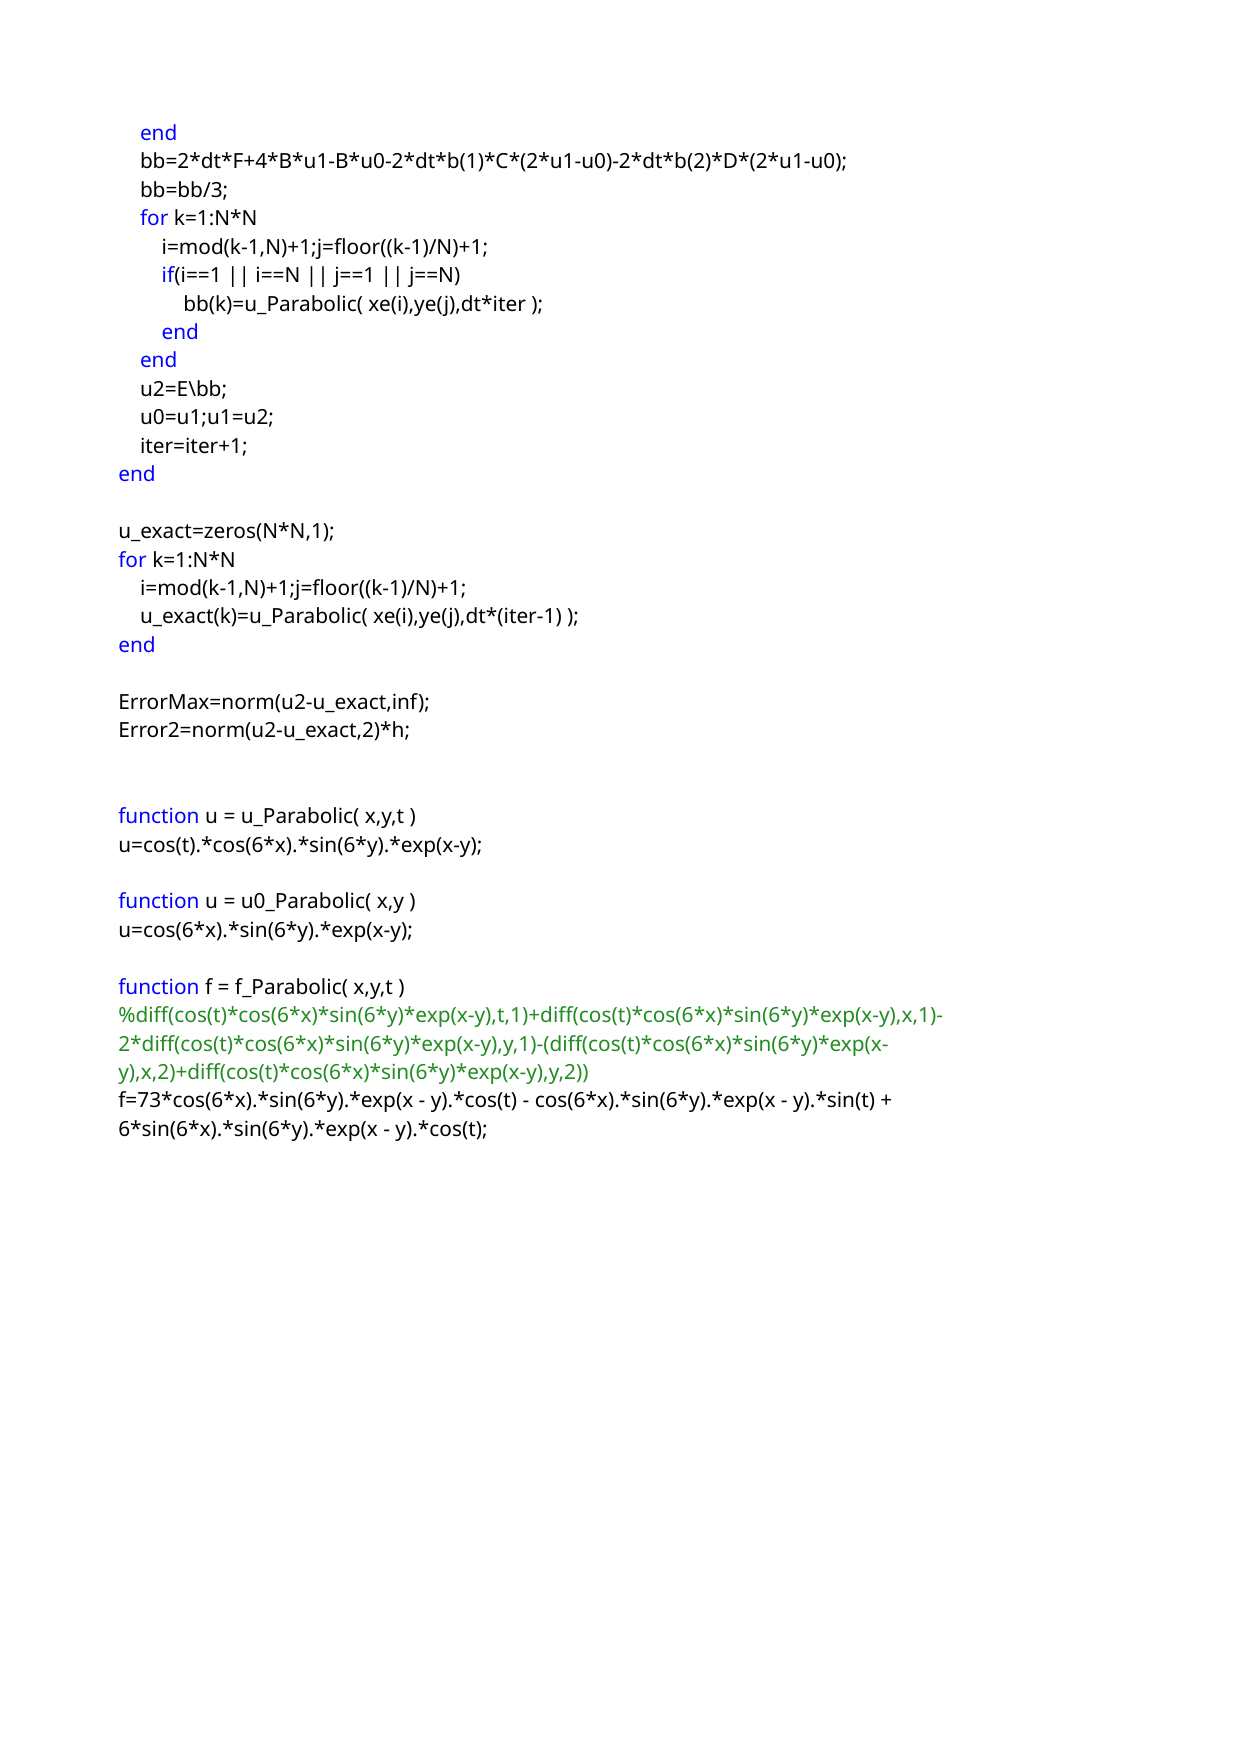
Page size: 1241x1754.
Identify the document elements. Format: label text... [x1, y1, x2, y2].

text u_exact=zeros(N*N,1); [118, 516, 1122, 545]
text bb(k)=u_Parabolic( xe(i),ye(j),dt*iter ); [118, 289, 1122, 317]
text %diff(cos(t)*cos(6*x)*sin(6*y)*exp(x-y),t,1)+diff(cos(t)*cos(6*x)*sin(6*y)*exp(x-y),x,1)-2*diff(cos(t)*cos(6*x)*sin(6*y)*exp(x-y),y,1)-(diff(cos(t)*cos(6*x)*sin(6*y)*exp(x-y),x,2)+diff(cos(t)*cos(6*x)*sin(6*y)*exp(x-y),y,2)) [118, 1000, 1122, 1086]
text i=mod(k-1,N)+1;j=floor((k-1)/N)+1; [118, 232, 1122, 260]
text end [118, 118, 1122, 147]
text i=mod(k-1,N)+1;j=floor((k-1)/N)+1; [118, 573, 1122, 602]
text u_exact(k)=u_Parabolic( xe(i),ye(j),dt*(iter-1) ); [118, 602, 1122, 630]
text Error2=norm(u2-u_exact,2)*h; [118, 715, 1122, 744]
text for k=1:N*N [118, 545, 1122, 573]
text u=cos(6*x).*sin(6*y).*exp(x-y); [118, 915, 1122, 943]
text function u = u0_Parabolic( x,y ) [118, 887, 1122, 915]
text u0=u1;u1=u2; [118, 402, 1122, 431]
text function u = u_Parabolic( x,y,t ) [118, 801, 1122, 830]
text end [118, 317, 1122, 346]
text bb=bb/3; [118, 175, 1122, 203]
text u2=E\bb; [118, 374, 1122, 402]
text end [118, 630, 1122, 658]
text end [118, 459, 1122, 488]
text u=cos(t).*cos(6*x).*sin(6*y).*exp(x-y); [118, 830, 1122, 858]
text for k=1:N*N [118, 203, 1122, 232]
text if(i==1 || i==N || j==1 || j==N) [118, 260, 1122, 289]
text end [118, 346, 1122, 374]
text iter=iter+1; [118, 431, 1122, 459]
text ErrorMax=norm(u2-u_exact,inf); [118, 687, 1122, 715]
text function f = f_Parabolic( x,y,t ) [118, 972, 1122, 1000]
text f=73*cos(6*x).*sin(6*y).*exp(x - y).*cos(t) - cos(6*x).*sin(6*y).*exp(x - y).*sin(t) + 6*sin(6*x).*sin(6*y).*exp(x - y).*cos(t); [118, 1086, 1122, 1142]
text bb=2*dt*F+4*B*u1-B*u0-2*dt*b(1)*C*(2*u1-u0)-2*dt*b(2)*D*(2*u1-u0); [118, 147, 1122, 175]
